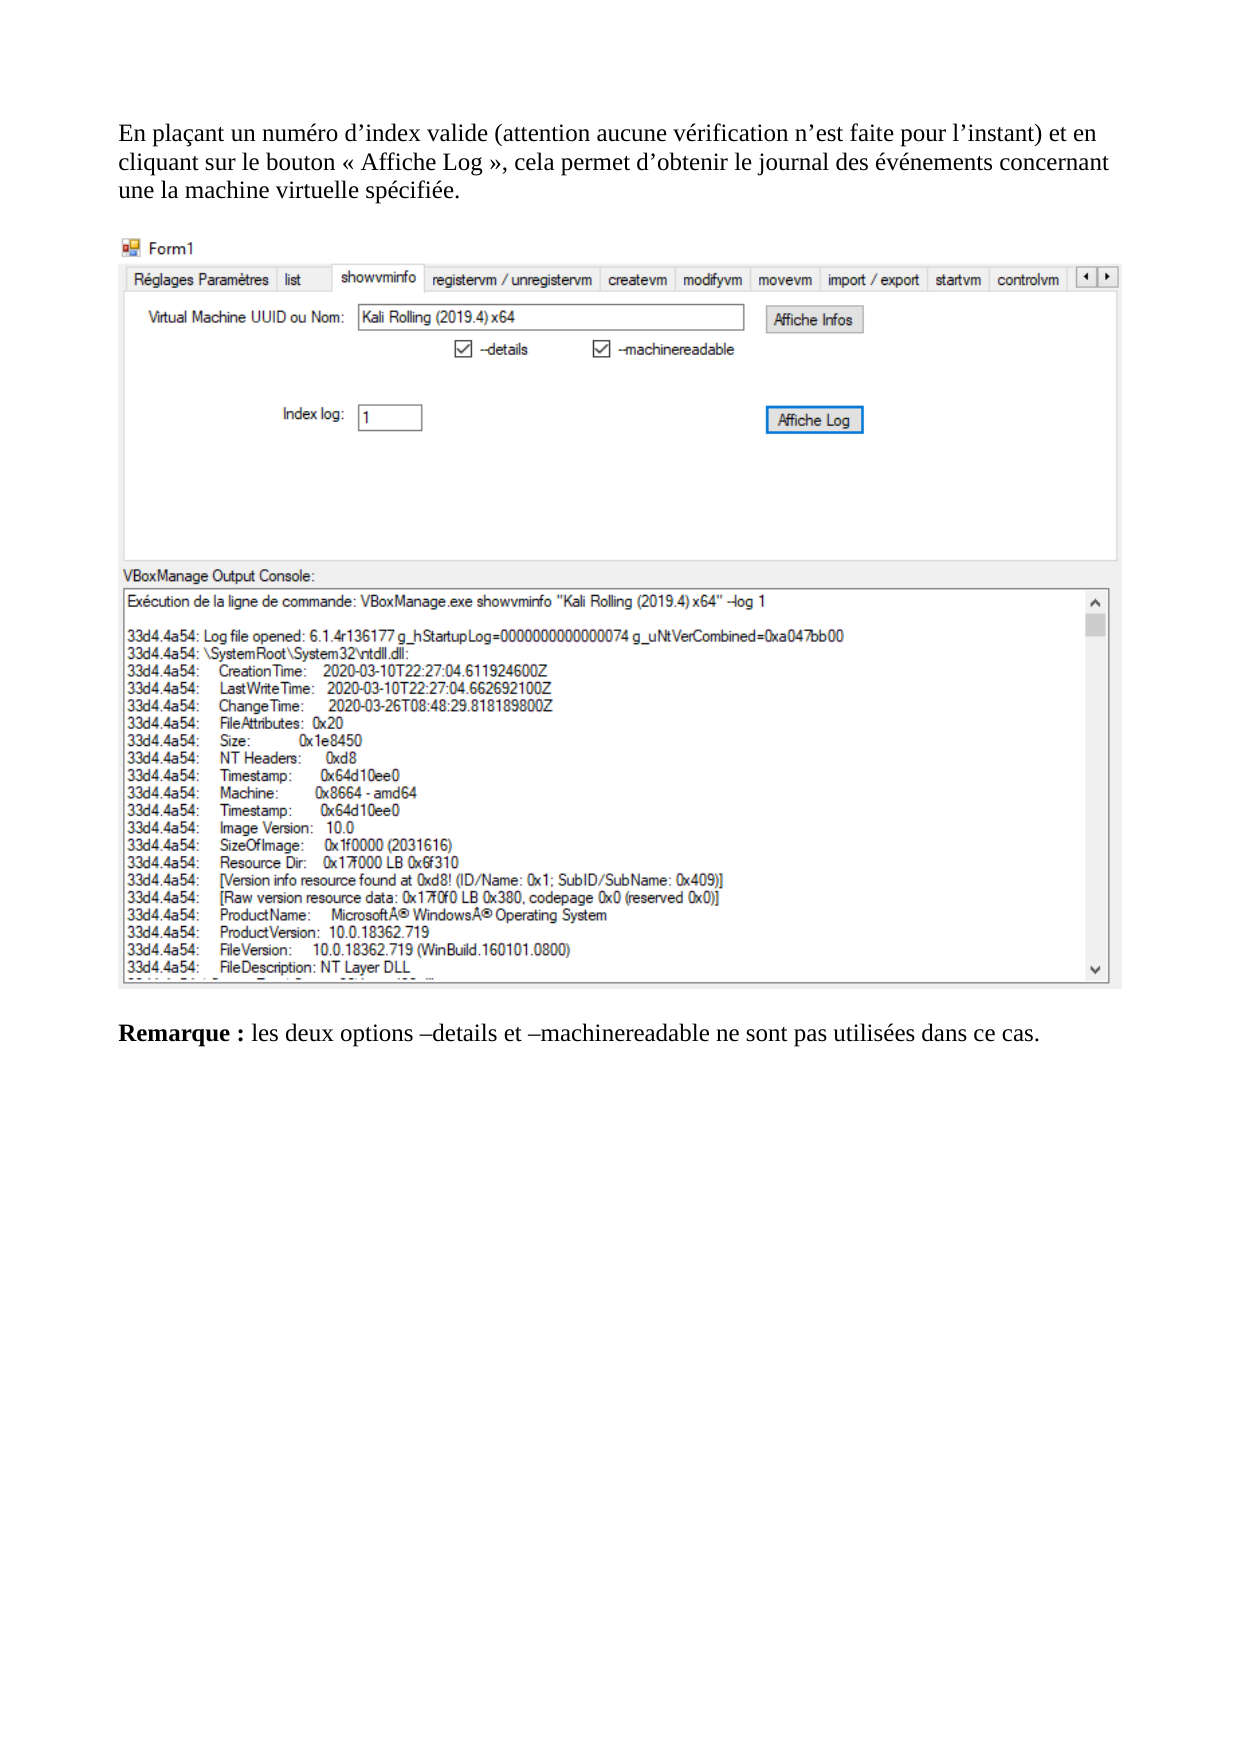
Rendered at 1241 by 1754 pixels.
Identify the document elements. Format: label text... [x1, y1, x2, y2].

text En plaçant un numéro d’index valide (attention aucune vérification n’est faite pour l’instant) et en cliquant sur le bouton « Affiche Log », cela permet d’obtenir le journal des événements concernant une la machine virtuelle spécifiée. [118, 118, 1122, 204]
text Remarque : les deux options –details et –machinereadable ne sont pas utilisées dans ce cas. [118, 1018, 1122, 1047]
picture [118, 233, 1123, 989]
